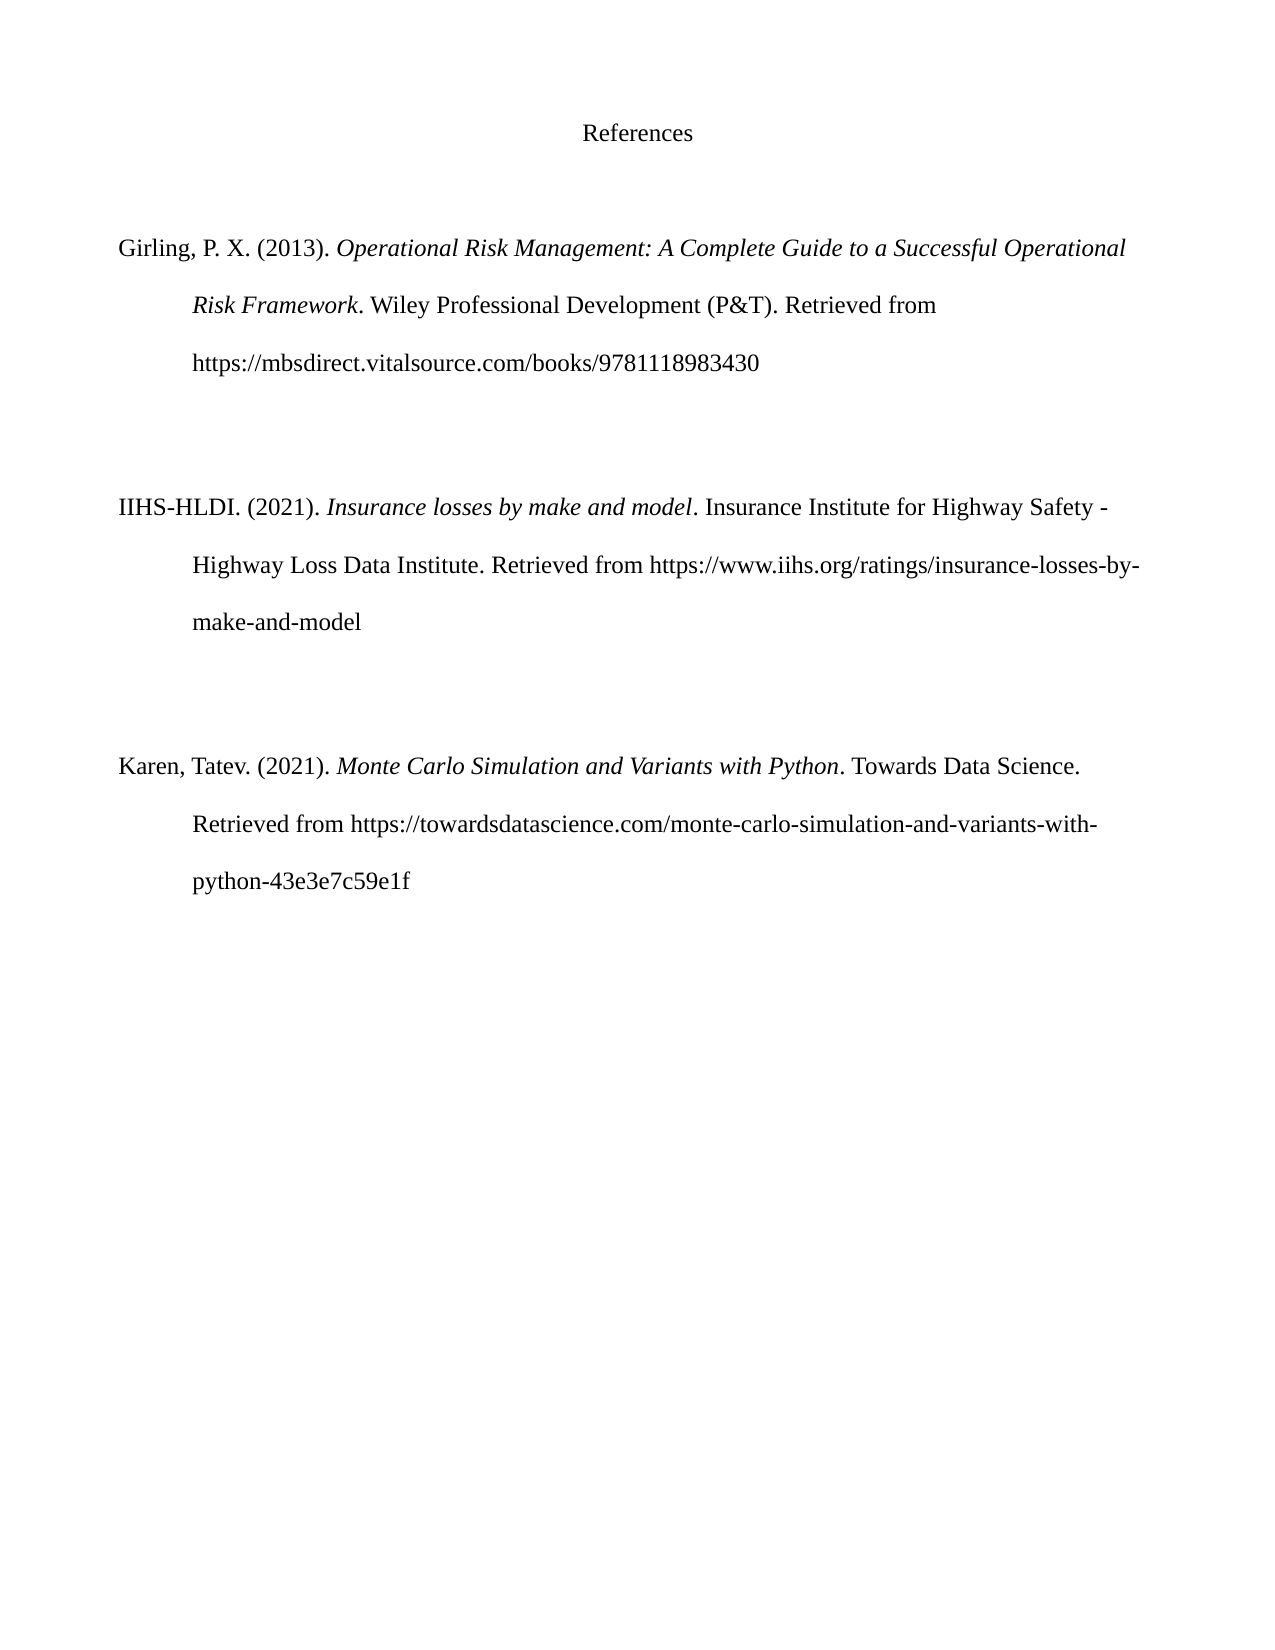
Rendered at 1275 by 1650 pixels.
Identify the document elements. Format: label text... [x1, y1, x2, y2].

text Karen, Tatev. (2021). Monte Carlo Simulation and Variants with Python. Towards Data Science. Retrieved from https://towardsdatascience.com/monte-carlo-simulation-and-variants-with- python-43e3e7c59e1f [118, 751, 1157, 895]
text References [118, 118, 1157, 147]
text IIHS-HLDI. (2021). Insurance losses by make and model. Insurance Institute for Highway Safety - Highway Loss Data Institute. Retrieved from https://www.iihs.org/ratings/insurance-losses-by- make-and-model [118, 492, 1157, 636]
text Girling, P. X. (2013). Operational Risk Management: A Complete Guide to a Successful Operational Risk Framework. Wiley Professional Development (P&T). Retrieved from https://mbsdirect.vitalsource.com/books/9781118983430 [118, 233, 1157, 377]
